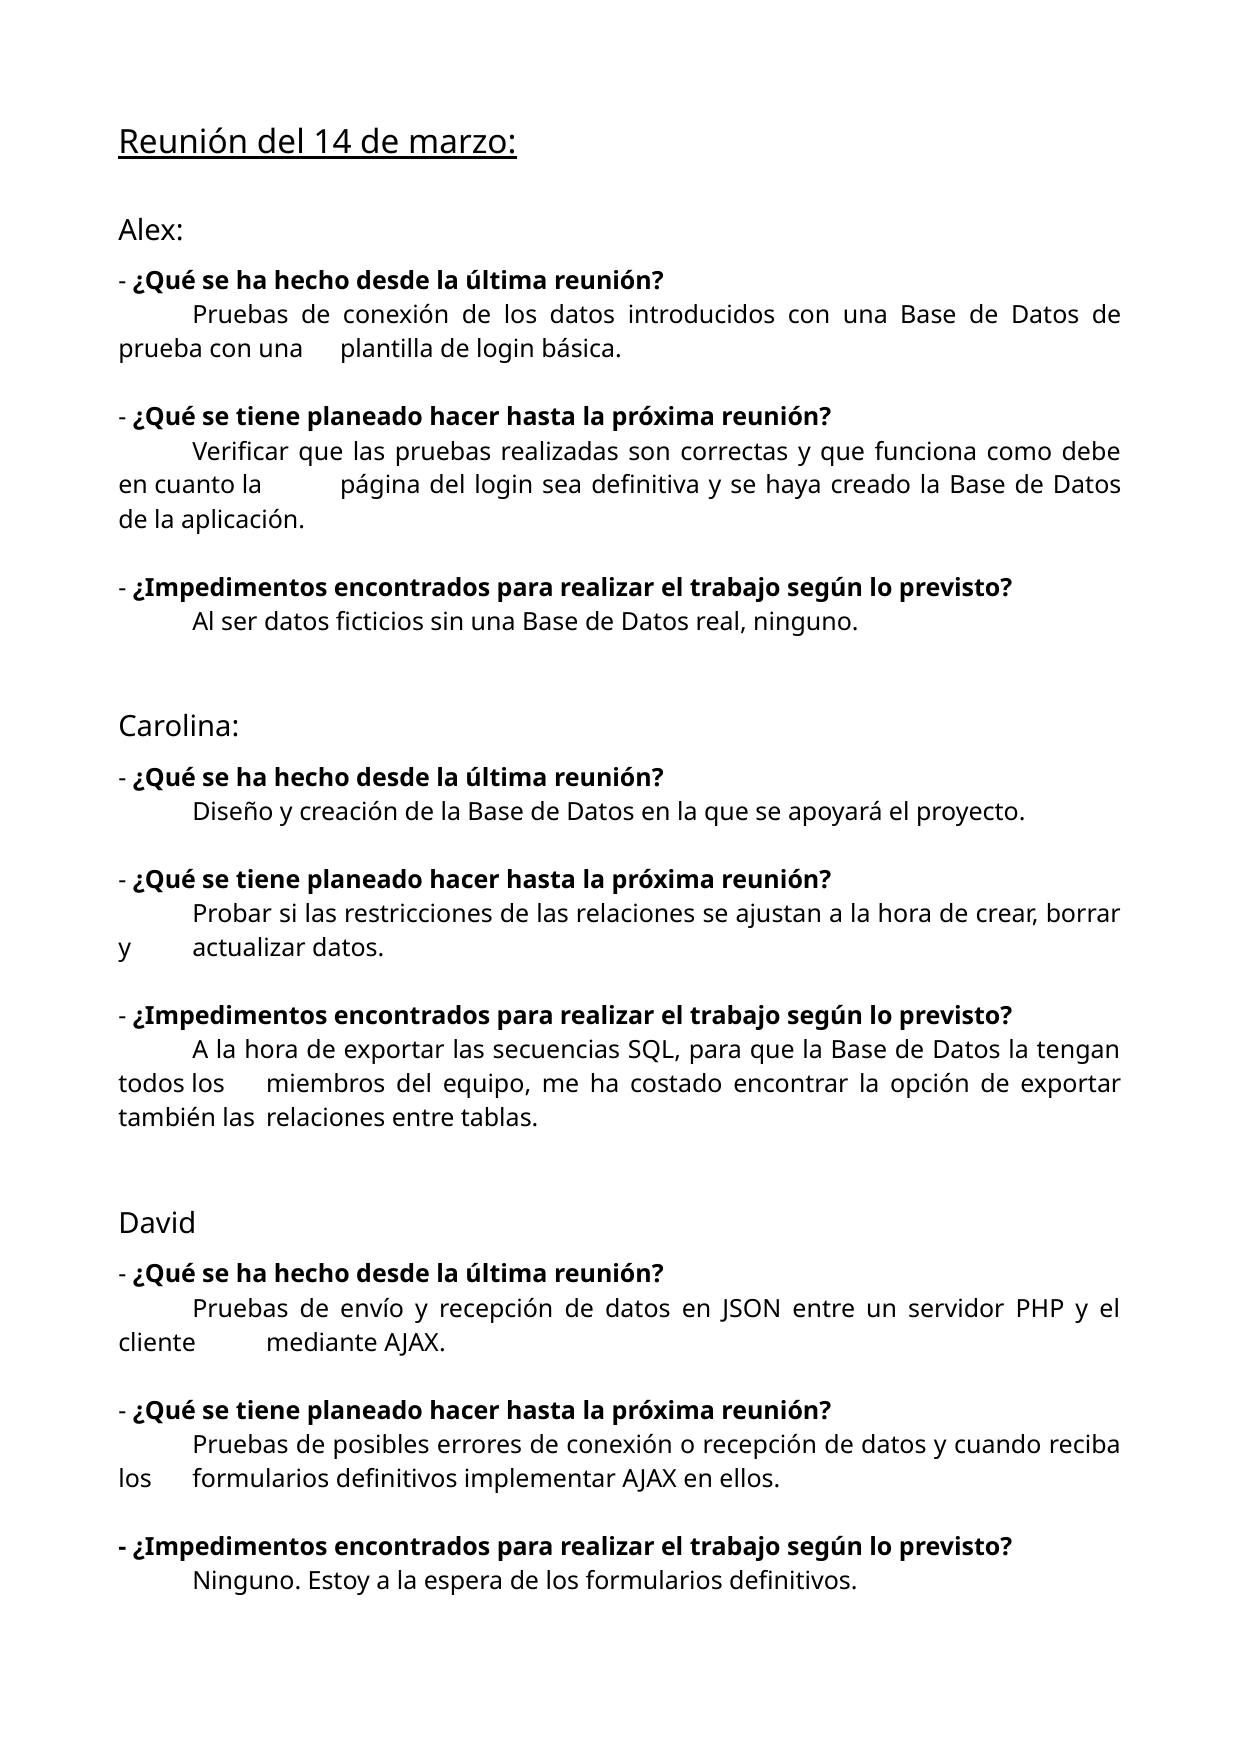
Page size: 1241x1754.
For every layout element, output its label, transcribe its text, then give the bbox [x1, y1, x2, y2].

text - ¿Qué se tiene planeado hacer hasta la próxima reunión? [118, 399, 1122, 433]
text Carolina: [118, 706, 1122, 745]
text - ¿Qué se tiene planeado hacer hasta la próxima reunión? [118, 1392, 1122, 1426]
text Diseño y creación de la Base de Datos en la que se apoyará el proyecto. [118, 793, 1122, 828]
text - ¿Impedimentos encontrados para realizar el trabajo según lo previsto? [118, 569, 1122, 603]
text David [118, 1202, 1122, 1242]
text - ¿Qué se ha hecho desde la última reunión? [118, 1256, 1122, 1290]
text - ¿Qué se ha hecho desde la última reunión? [118, 263, 1122, 297]
text Pruebas de conexión de los datos introducidos con una Base de Datos de prueba con una plantilla de login básica. [118, 297, 1122, 365]
text A la hora de exportar las secuencias SQL, para que la Base de Datos la tengan todos los miembros del equipo, me ha costado encontrar la opción de exportar también las relaciones entre tablas. [118, 1032, 1122, 1134]
text - ¿Qué se ha hecho desde la última reunión? [118, 759, 1122, 793]
text Al ser datos ficticios sin una Base de Datos real, ninguno. [118, 603, 1122, 637]
text Reunión del 14 de marzo: [118, 118, 1122, 163]
text Probar si las restricciones de las relaciones se ajustan a la hora de crear, borrar y actualizar datos. [118, 896, 1122, 964]
text Pruebas de envío y recepción de datos en JSON entre un servidor PHP y el cliente mediante AJAX. [118, 1290, 1122, 1358]
text Alex: [118, 209, 1122, 249]
text - ¿Qué se tiene planeado hacer hasta la próxima reunión? [118, 862, 1122, 896]
text Ninguno. Estoy a la espera de los formularios definitivos. [118, 1563, 1122, 1597]
text Pruebas de posibles errores de conexión o recepción de datos y cuando reciba los formularios definitivos implementar AJAX en ellos. [118, 1426, 1122, 1494]
text - ¿Impedimentos encontrados para realizar el trabajo según lo previsto? [118, 1529, 1122, 1563]
text - ¿Impedimentos encontrados para realizar el trabajo según lo previsto? [118, 998, 1122, 1032]
text Verificar que las pruebas realizadas son correctas y que funciona como debe en cuanto la página del login sea definitiva y se haya creado la Base de Datos de la aplicación. [118, 433, 1122, 535]
